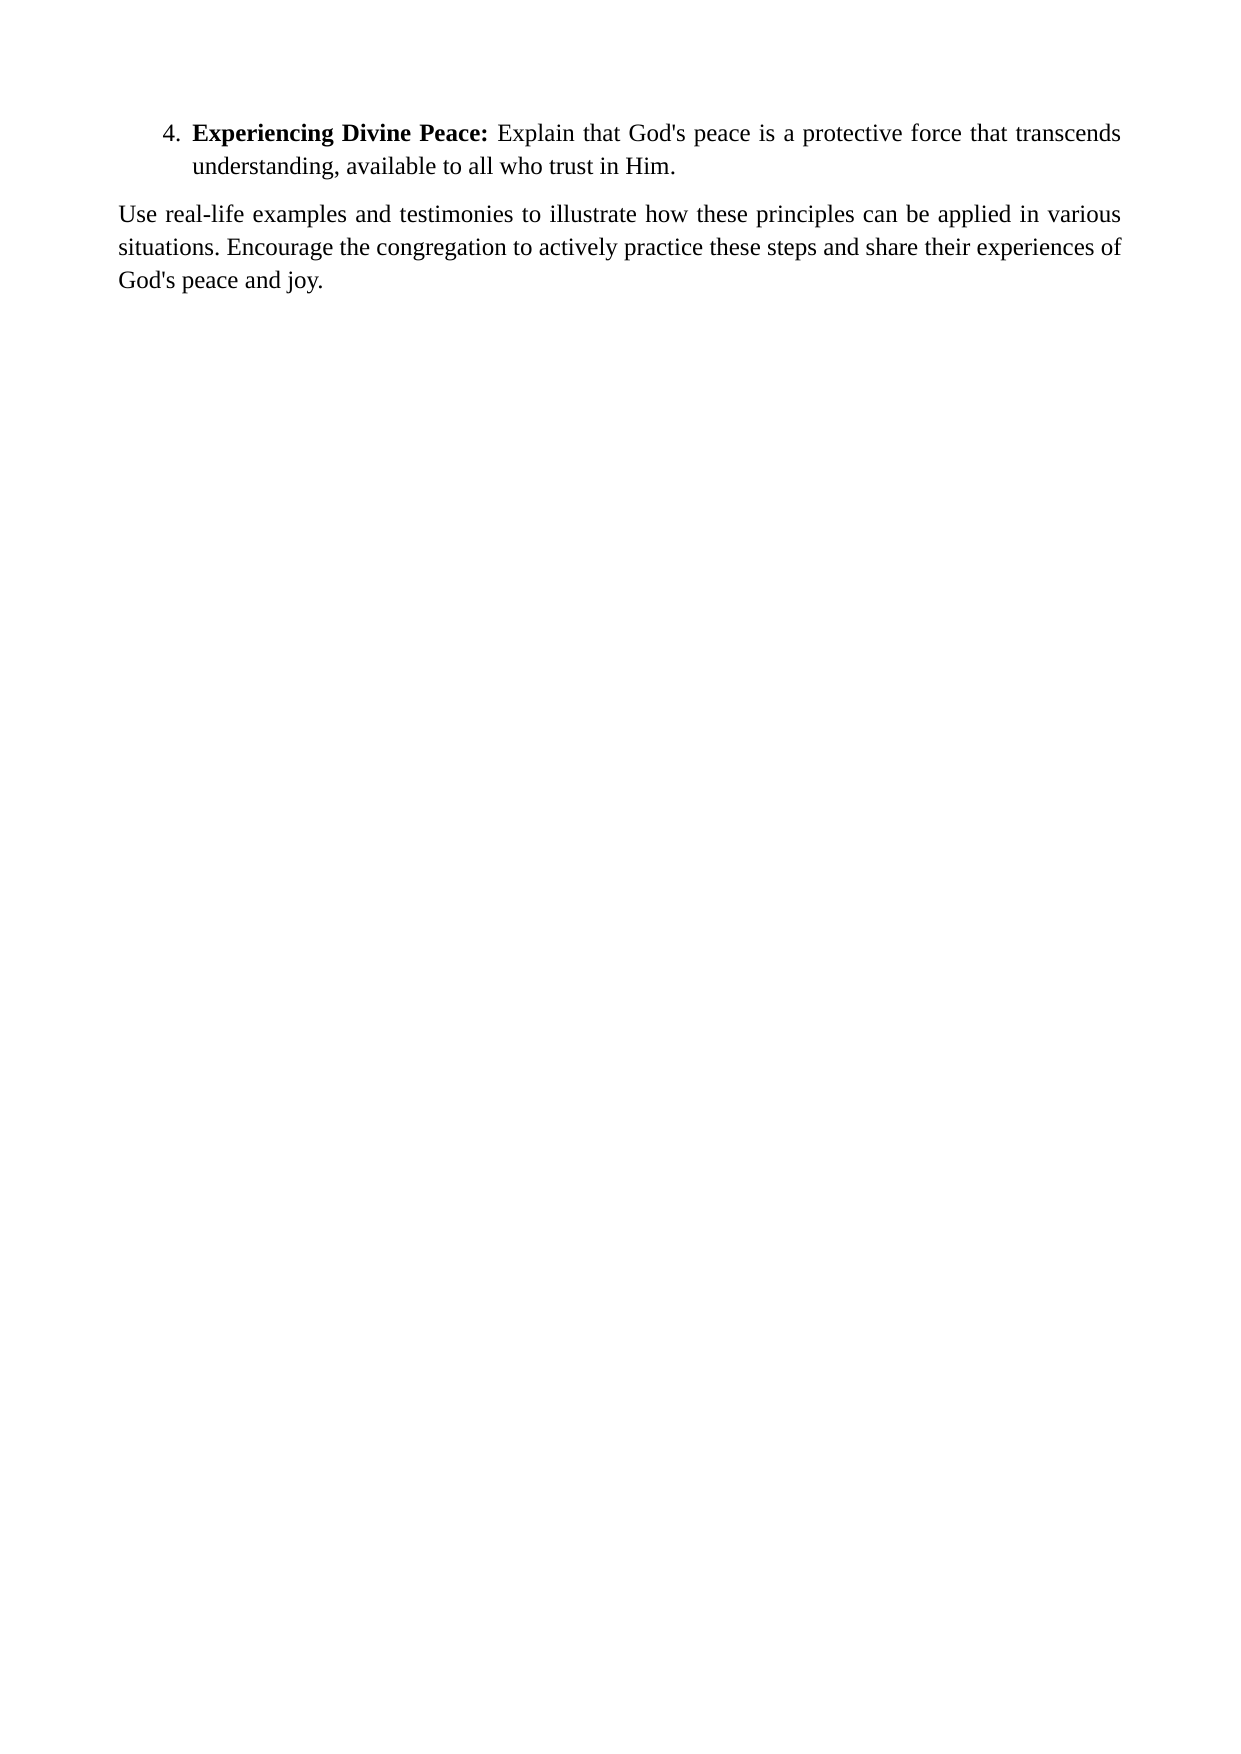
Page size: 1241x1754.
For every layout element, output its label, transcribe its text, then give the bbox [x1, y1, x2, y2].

text Use real-life examples and testimonies to illustrate how these principles can be applied in various situations. Encourage the congregation to actively practice these steps and share their experiences of God's peace and joy. [118, 199, 1122, 293]
list Experiencing Divine Peace: Explain that God's peace is a protective force that transcends understanding, available to all who trust in Him. [162, 118, 1122, 180]
